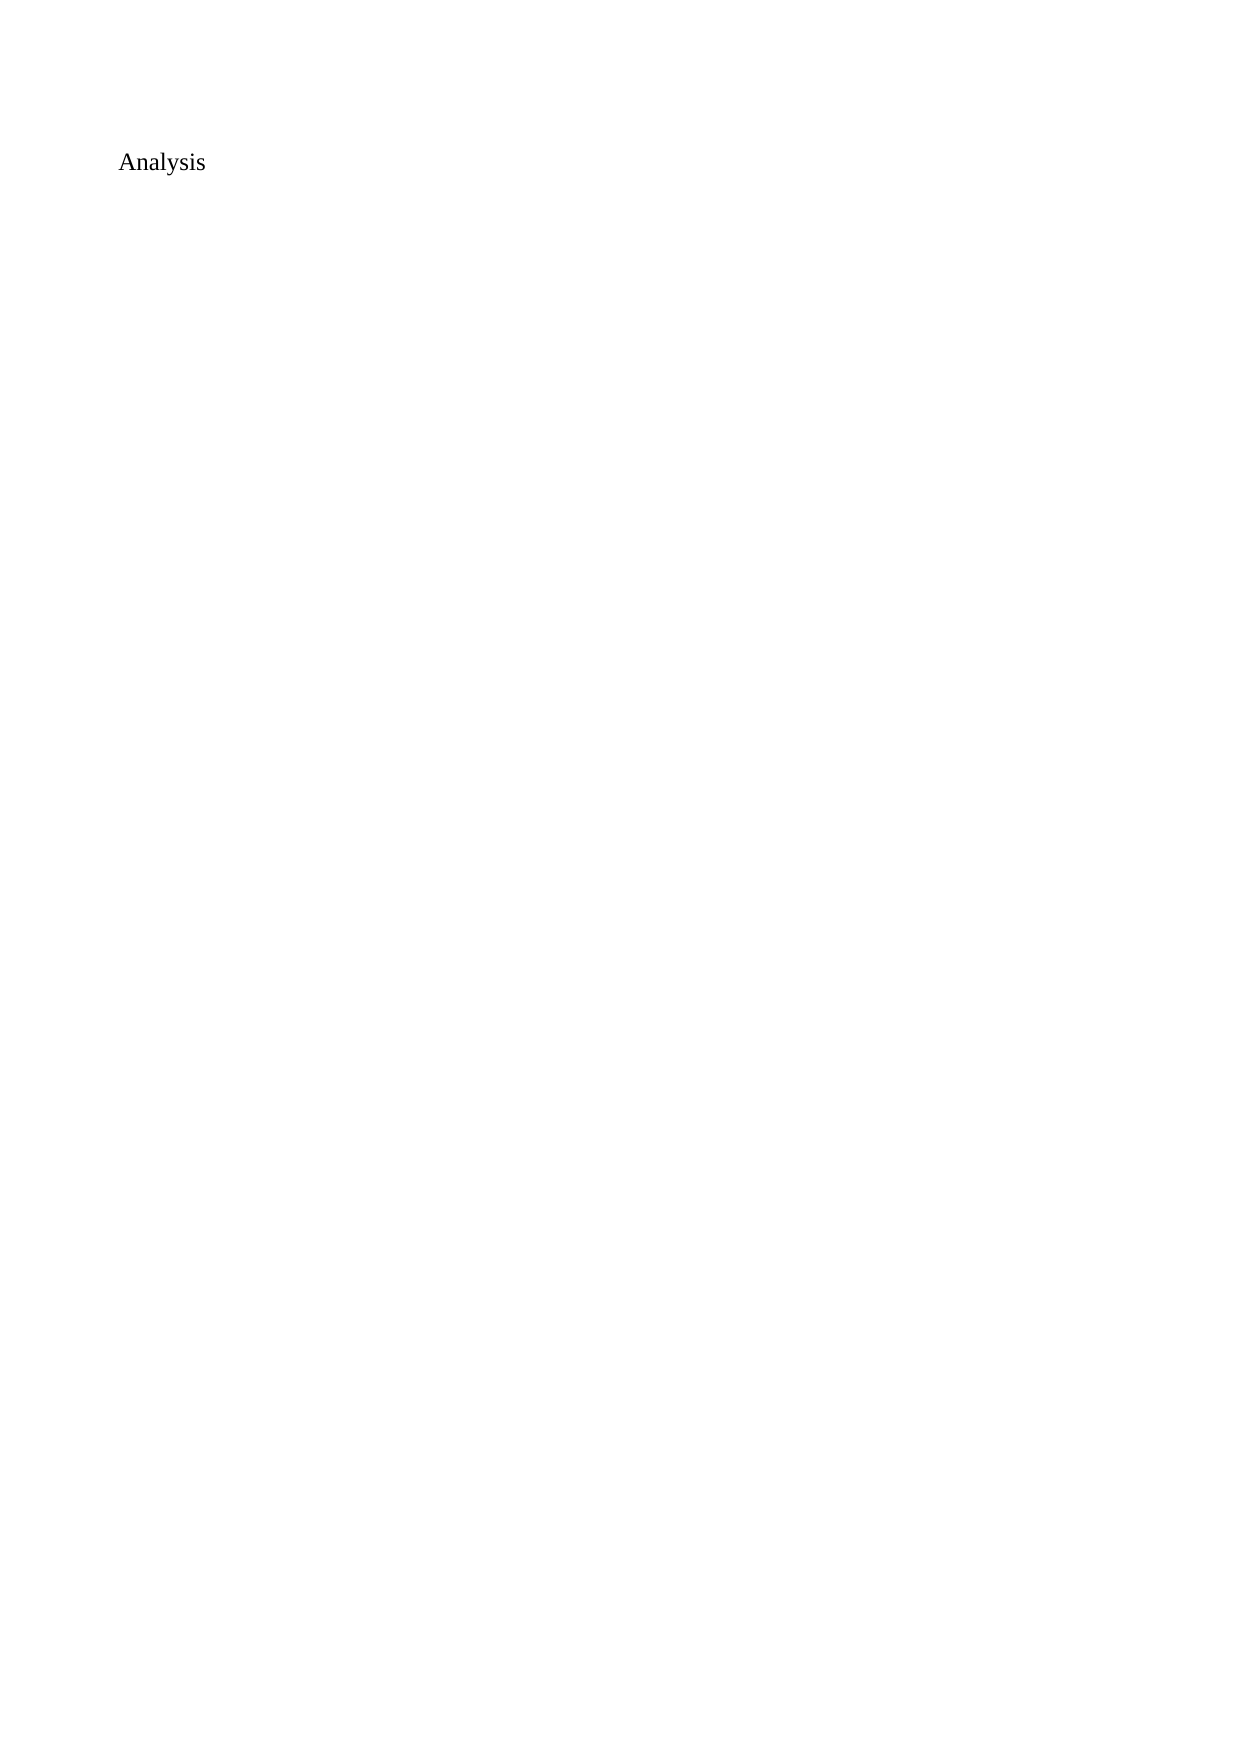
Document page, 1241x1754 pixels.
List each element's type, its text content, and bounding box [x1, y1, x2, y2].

text Analysis [118, 147, 1122, 176]
